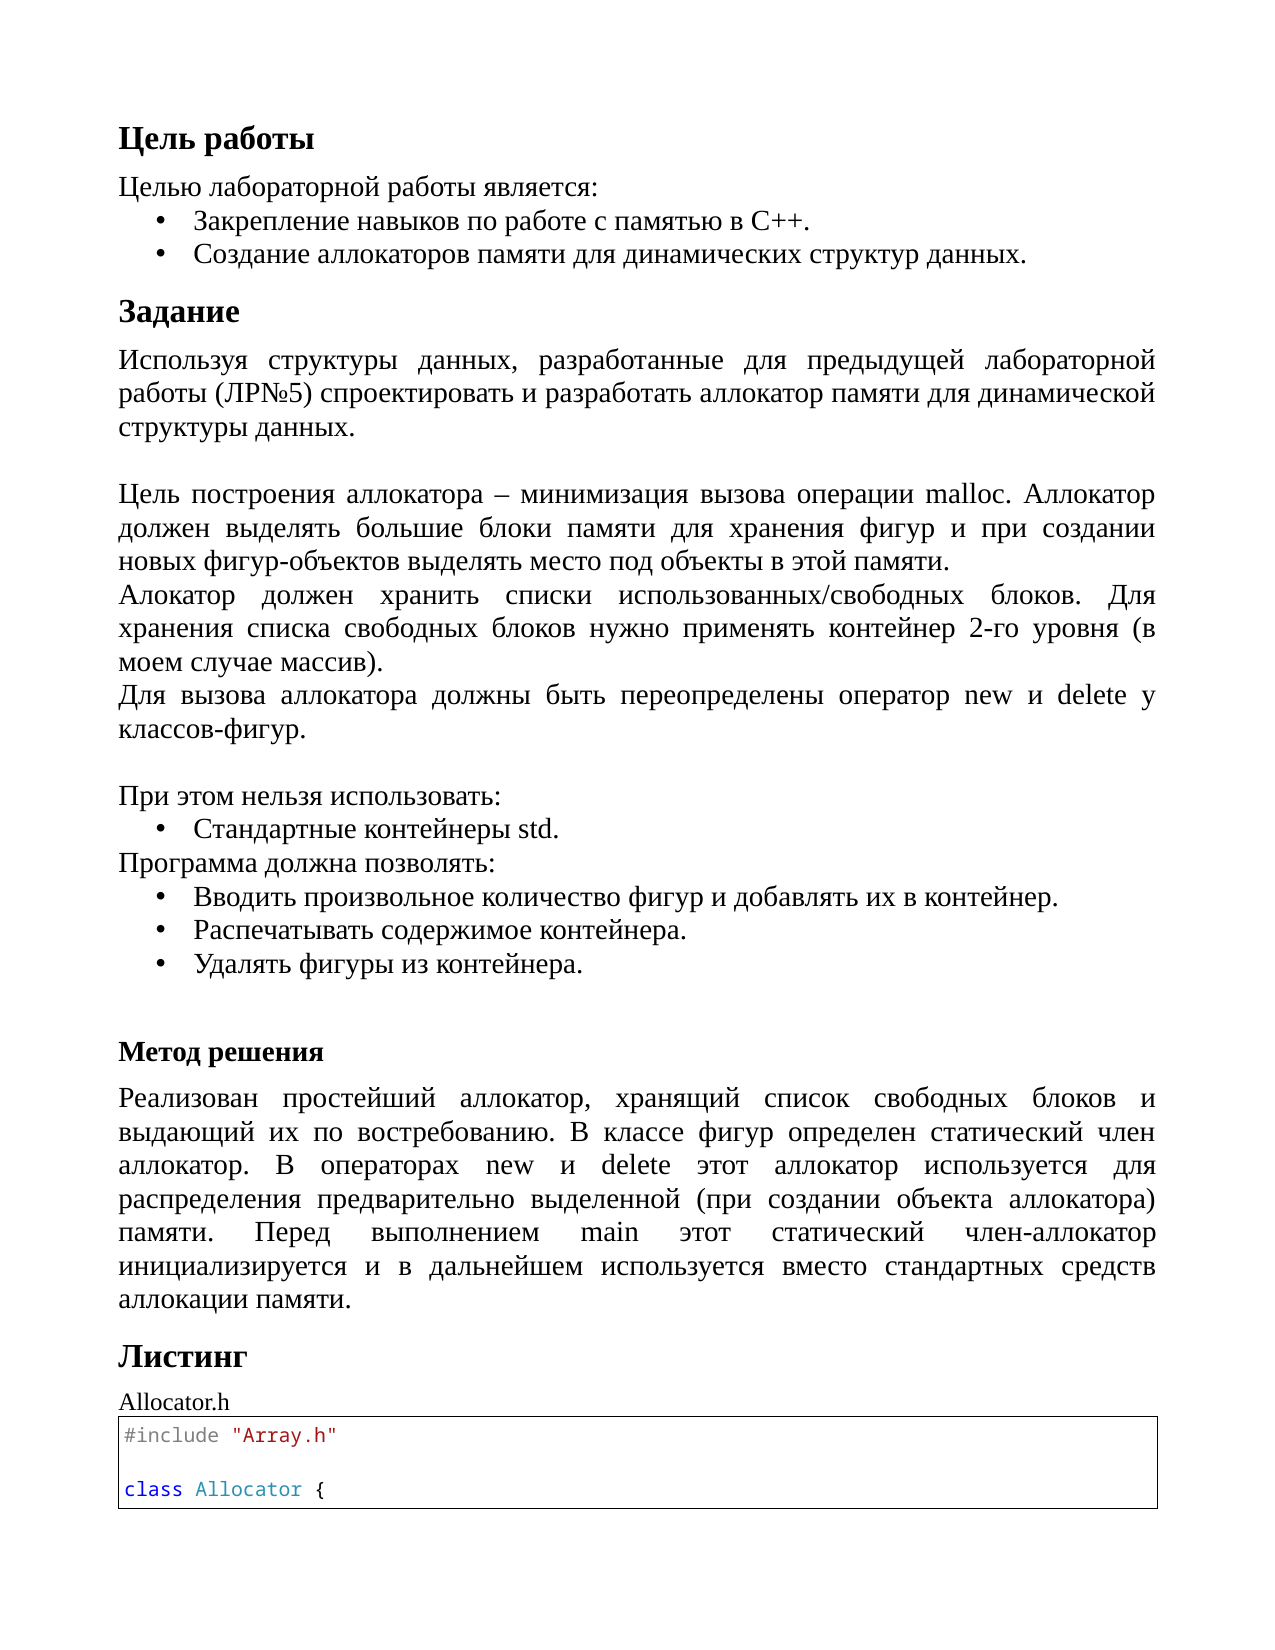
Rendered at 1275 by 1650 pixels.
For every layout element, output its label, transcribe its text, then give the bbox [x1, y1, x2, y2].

text При этом нельзя использовать: [118, 778, 1157, 812]
text Целью лабораторной работы является: [118, 169, 1157, 203]
list Создание аллокаторов памяти для динамических структур данных. [156, 236, 1157, 270]
list Распечатывать содержимое контейнера. [156, 912, 1157, 946]
table_header #include "Array.h" class Allocator { [119, 1417, 1157, 1508]
text Для вызова аллокатора должны быть переопределены оператор new и delete у классов-фигур. [118, 677, 1157, 744]
text Реализован простейший аллокатор, хранящий список свободных блоков и выдающий их по востребованию. В классе фигур определен статический член аллокатор. В операторах new и delete этот аллокатор используется для распределения предварительно выделенной (при создании объекта аллокатора) памяти. Перед выполнением main этот статический член-аллокатор инициализируется и в дальнейшем используется вместо стандартных средств аллокации памяти. [118, 1080, 1157, 1315]
subtitle Метод решения [118, 1034, 1157, 1068]
text Цель построения аллокатора – минимизация вызова операции malloc. Аллокатор должен выделять большие блоки памяти для хранения фигур и при создании новых фигур-объектов выделять место под объекты в этой памяти. [118, 476, 1157, 577]
text Используя структуры данных, разработанные для предыдущей лабораторной работы (ЛР№5) спроектировать и разработать аллокатор памяти для динамической структуры данных. [118, 342, 1157, 443]
list Вводить произвольное количество фигур и добавлять их в контейнер. [156, 879, 1157, 912]
subtitle Задание [118, 291, 1157, 329]
list Стандартные контейнеры std. [156, 812, 1157, 845]
subtitle Цель работы [118, 118, 1157, 157]
list Удалять фигуры из контейнера. [156, 946, 1157, 980]
subtitle Листинг [118, 1336, 1157, 1374]
text Алокатор должен хранить списки использованных/свободных блоков. Для хранения списка свободных блоков нужно применять контейнер 2-го уровня (в моем случае массив). [118, 577, 1157, 677]
text Allocator.h [118, 1387, 1157, 1416]
list Закрепление навыков по работе с памятью в C++. [156, 203, 1157, 236]
text Программа должна позволять: [118, 845, 1157, 879]
